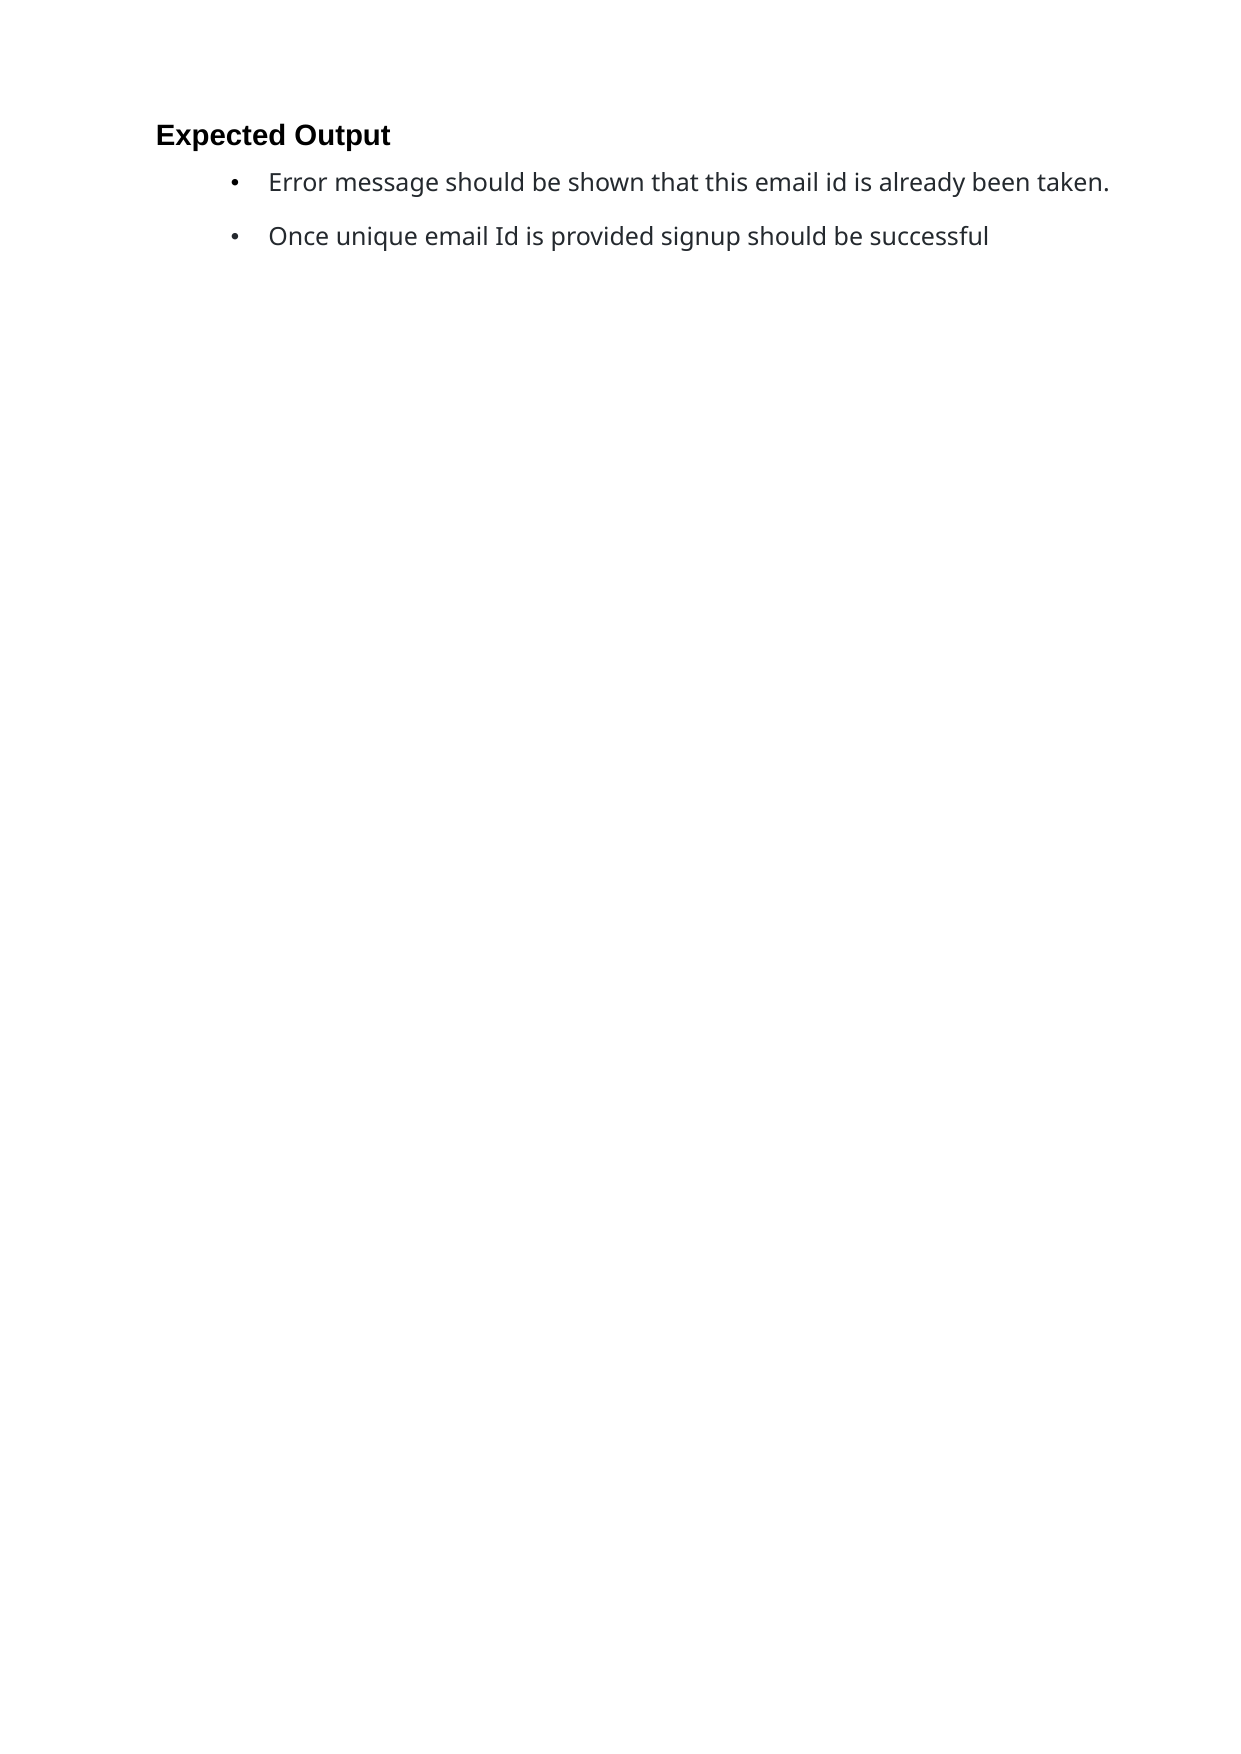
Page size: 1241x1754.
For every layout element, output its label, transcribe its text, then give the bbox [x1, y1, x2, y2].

list Error message should be shown that this email id is already been taken. [231, 164, 1122, 198]
list Once unique email Id is provided signup should be successful [231, 218, 1122, 252]
subtitle Expected Output [156, 118, 1122, 152]
